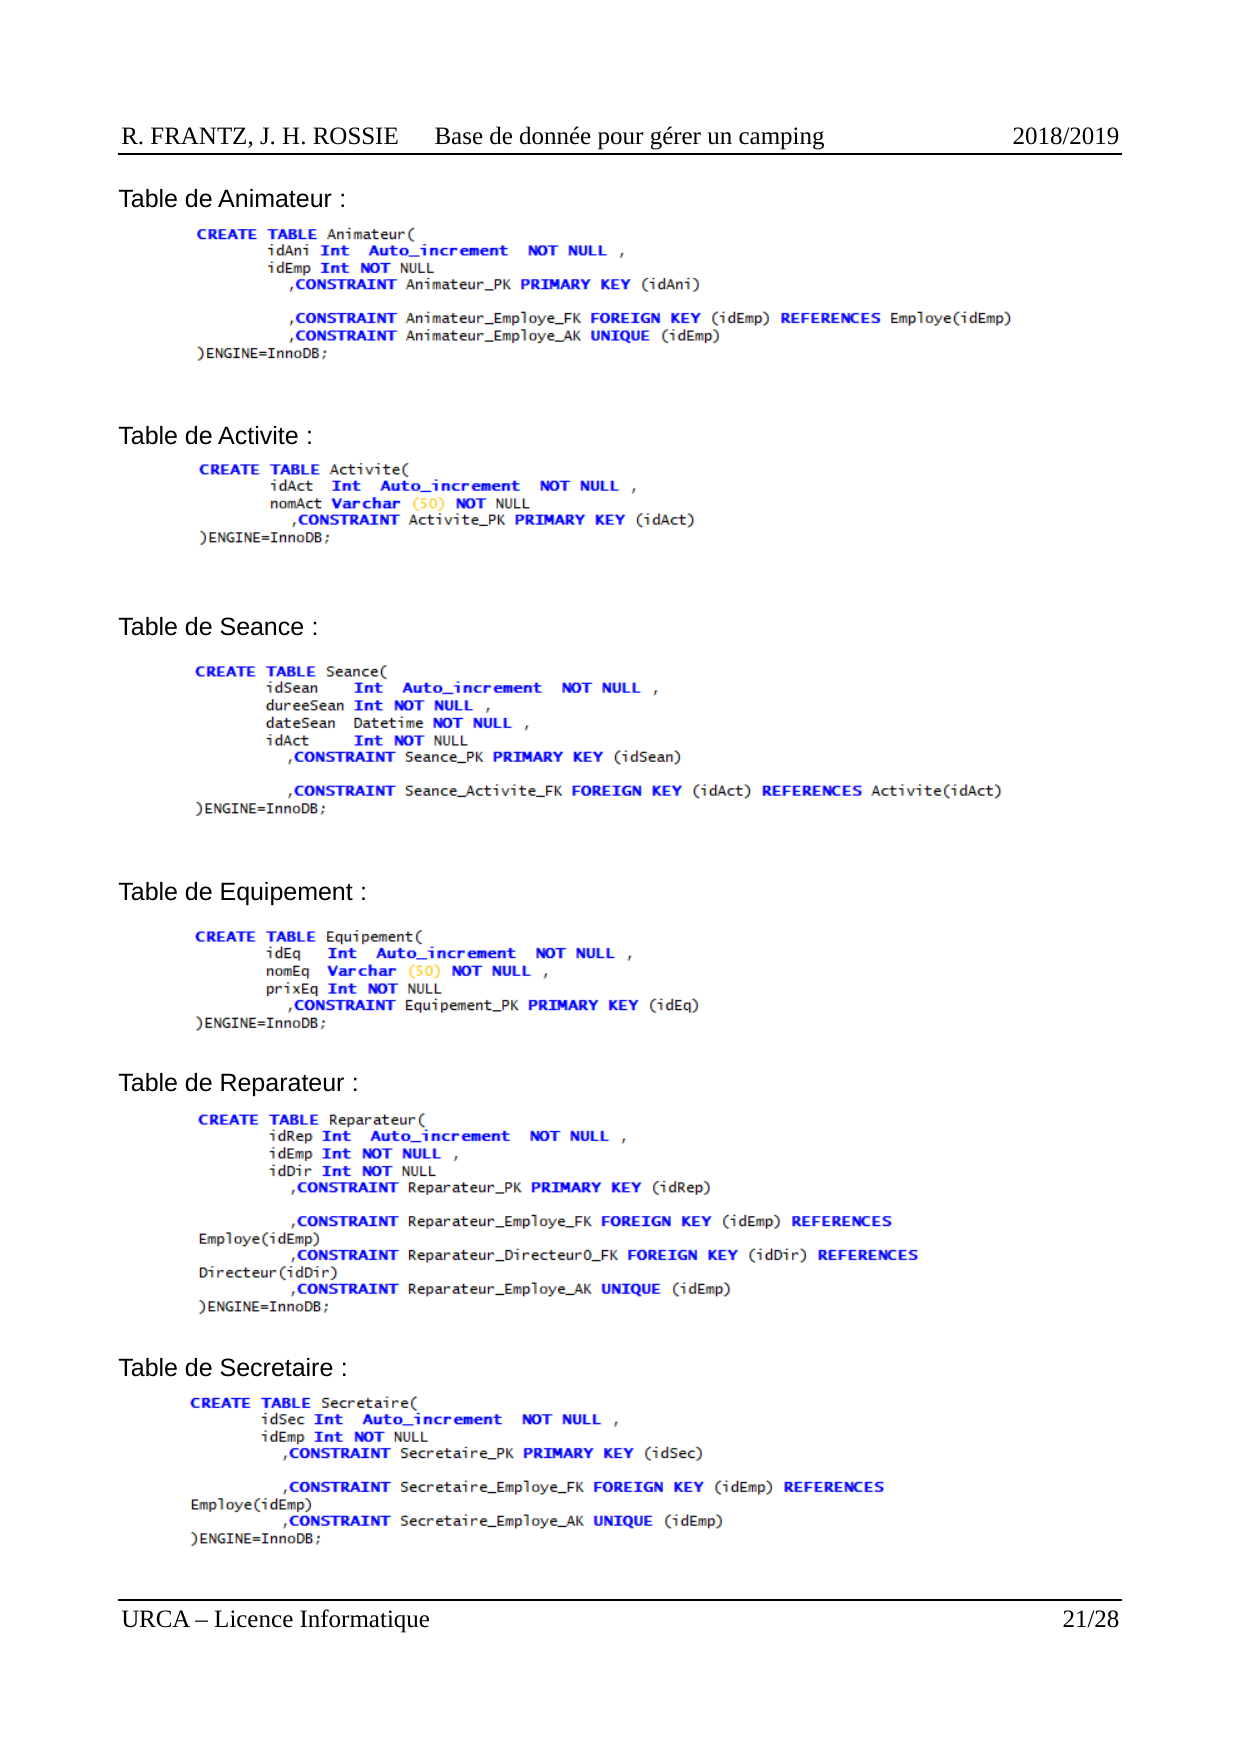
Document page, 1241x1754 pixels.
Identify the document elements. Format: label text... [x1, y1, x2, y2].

text Table de Animateur : [118, 184, 1122, 213]
text Table de Activite : [118, 232, 1122, 450]
picture [192, 925, 718, 1042]
picture [197, 457, 711, 555]
text Table de Secretaire : [118, 1353, 1122, 1382]
text Table de Equipement : [118, 877, 1122, 906]
text Table de Reparateur : [118, 1068, 1122, 1096]
picture [187, 1388, 890, 1551]
picture [195, 1106, 925, 1319]
picture [196, 223, 1014, 417]
text Table de Seance : [118, 612, 1122, 640]
picture [192, 659, 1008, 826]
